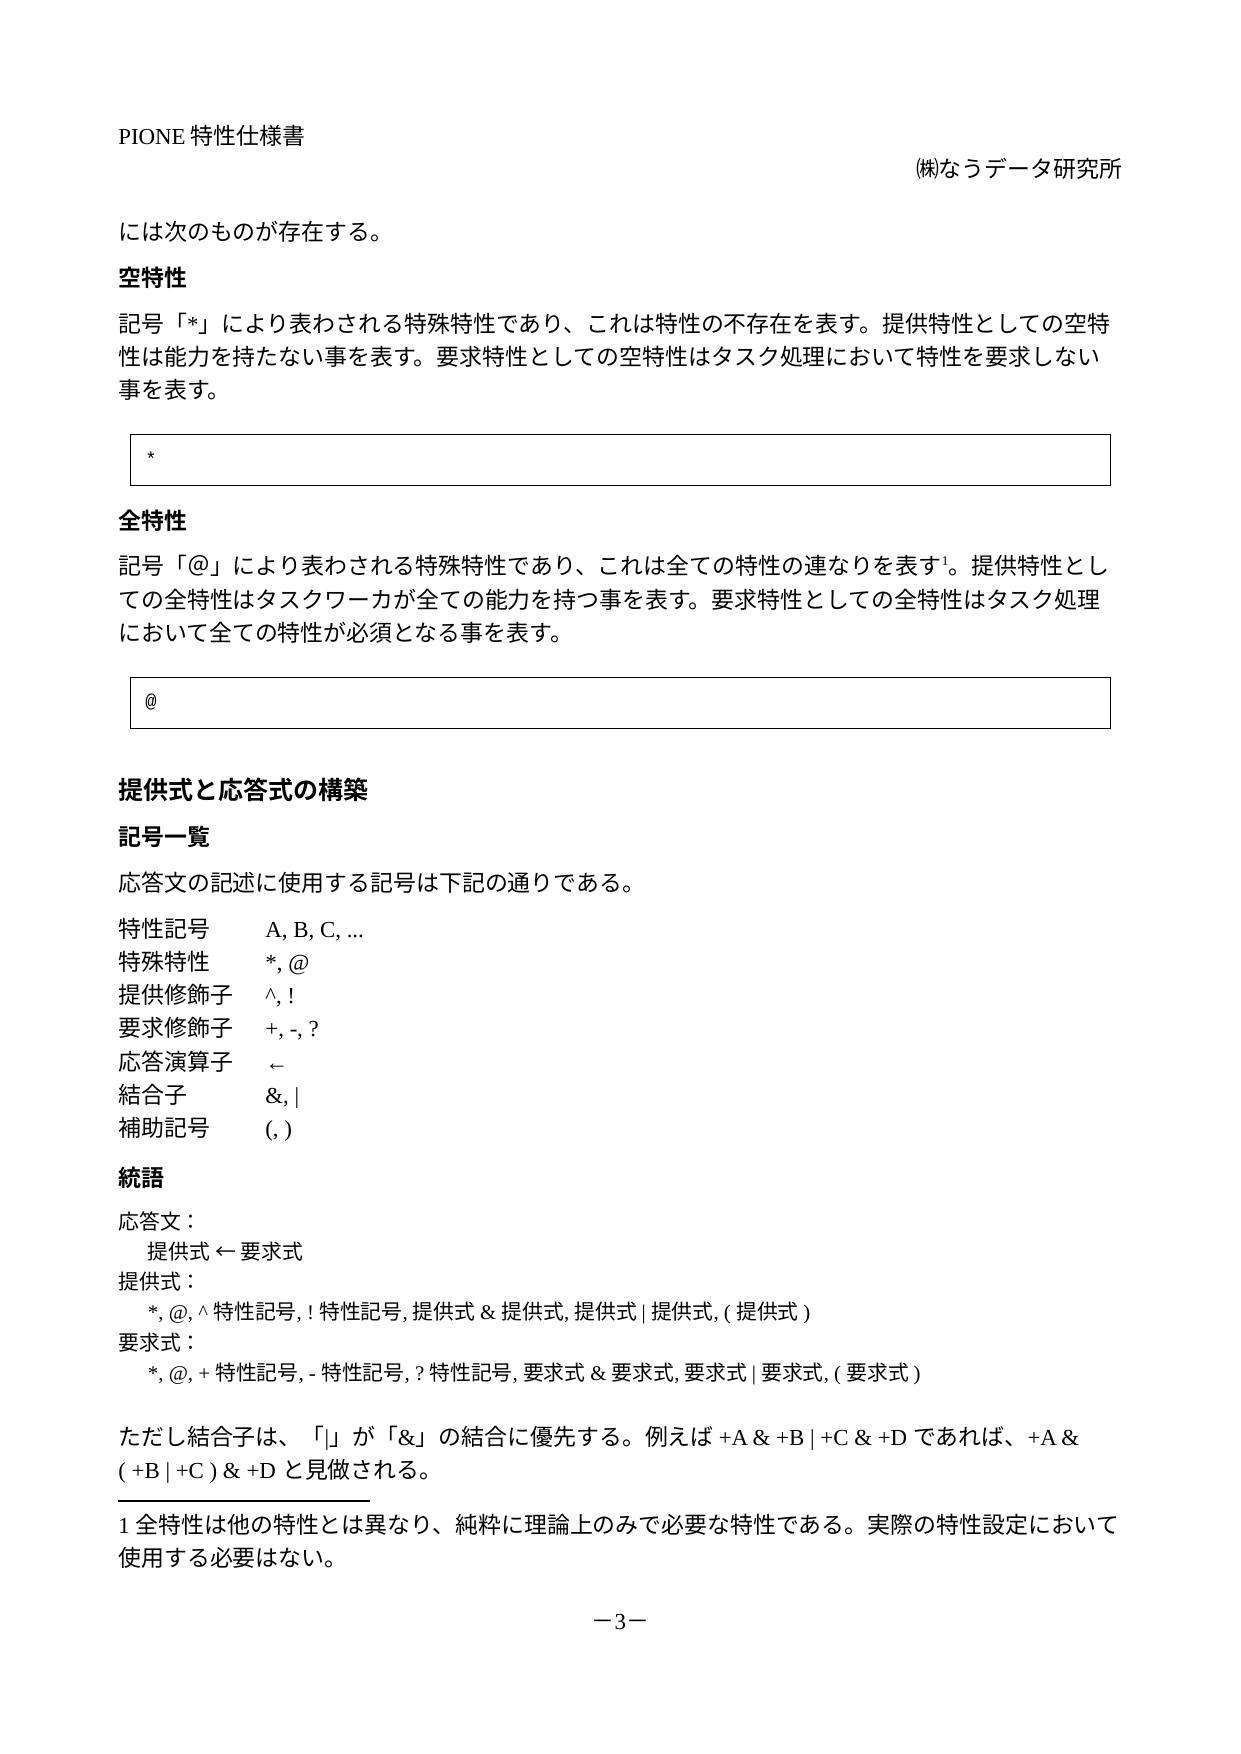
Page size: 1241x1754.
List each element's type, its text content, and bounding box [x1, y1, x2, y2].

text @ [131, 678, 1110, 728]
text *, @, ^ 特性記号, ! 特性記号, 提供式 & 提供式, 提供式 | 提供式, ( 提供式 ) [148, 1296, 1122, 1326]
text 記号「＠」により表わされる特殊特性であり、これは全ての特性の連なりを表す。提供特性としての全特性はタスクワーカが全ての能力を持つ事を表す。要求特性としての全特性はタスク処理において全ての特性が必須となる事を表す。 [118, 548, 1122, 648]
text 応答演算子 ← [118, 1043, 1122, 1077]
text 特性記号 A, B, C, ... [118, 911, 1122, 944]
text 結合子 &, | [118, 1077, 1122, 1110]
text には次のものが存在する。 [118, 214, 1122, 247]
text 応答文の記述に使用する記号は下記の通りである。 [118, 865, 1122, 898]
subtitle 空特性 [118, 260, 1122, 293]
text 記号「*」により表わされる特殊特性であり、これは特性の不存在を表す。提供特性としての空特性は能力を持たない事を表す。要求特性としての空特性はタスク処理において特性を要求しない事を表す。 [118, 305, 1122, 405]
text 要求修飾子 +, -, ? [118, 1010, 1122, 1043]
text 提供式： [118, 1265, 1122, 1296]
subtitle 記号一覧 [118, 819, 1122, 852]
text 全特性は他の特性とは異なり、純粋に理論上のみで必要な特性である。実際の特性設定において使用する必要はない。 [118, 1507, 1122, 1573]
text 応答文： [118, 1205, 1122, 1235]
text 要求式： [118, 1326, 1122, 1356]
text 特殊特性 *, @ [118, 944, 1122, 977]
subtitle 提供式と応答式の構築 [118, 770, 1122, 807]
text ただし結合子は、「|」が「&」の結合に優先する。例えば +A & +B | +C & +D であれば、+A & ( +B | +C ) & +D と見做される。 [118, 1419, 1122, 1485]
subtitle 全特性 [118, 503, 1122, 536]
text *, @, + 特性記号, - 特性記号, ? 特性記号, 要求式 & 要求式, 要求式 | 要求式, ( 要求式 ) [148, 1356, 1122, 1386]
text * [131, 435, 1110, 485]
subtitle 統語 [118, 1159, 1122, 1193]
text 提供式 ← 要求式 [148, 1235, 1122, 1265]
text 提供修飾子 ^, ! [118, 977, 1122, 1010]
text 補助記号 (, ) [118, 1110, 1122, 1143]
